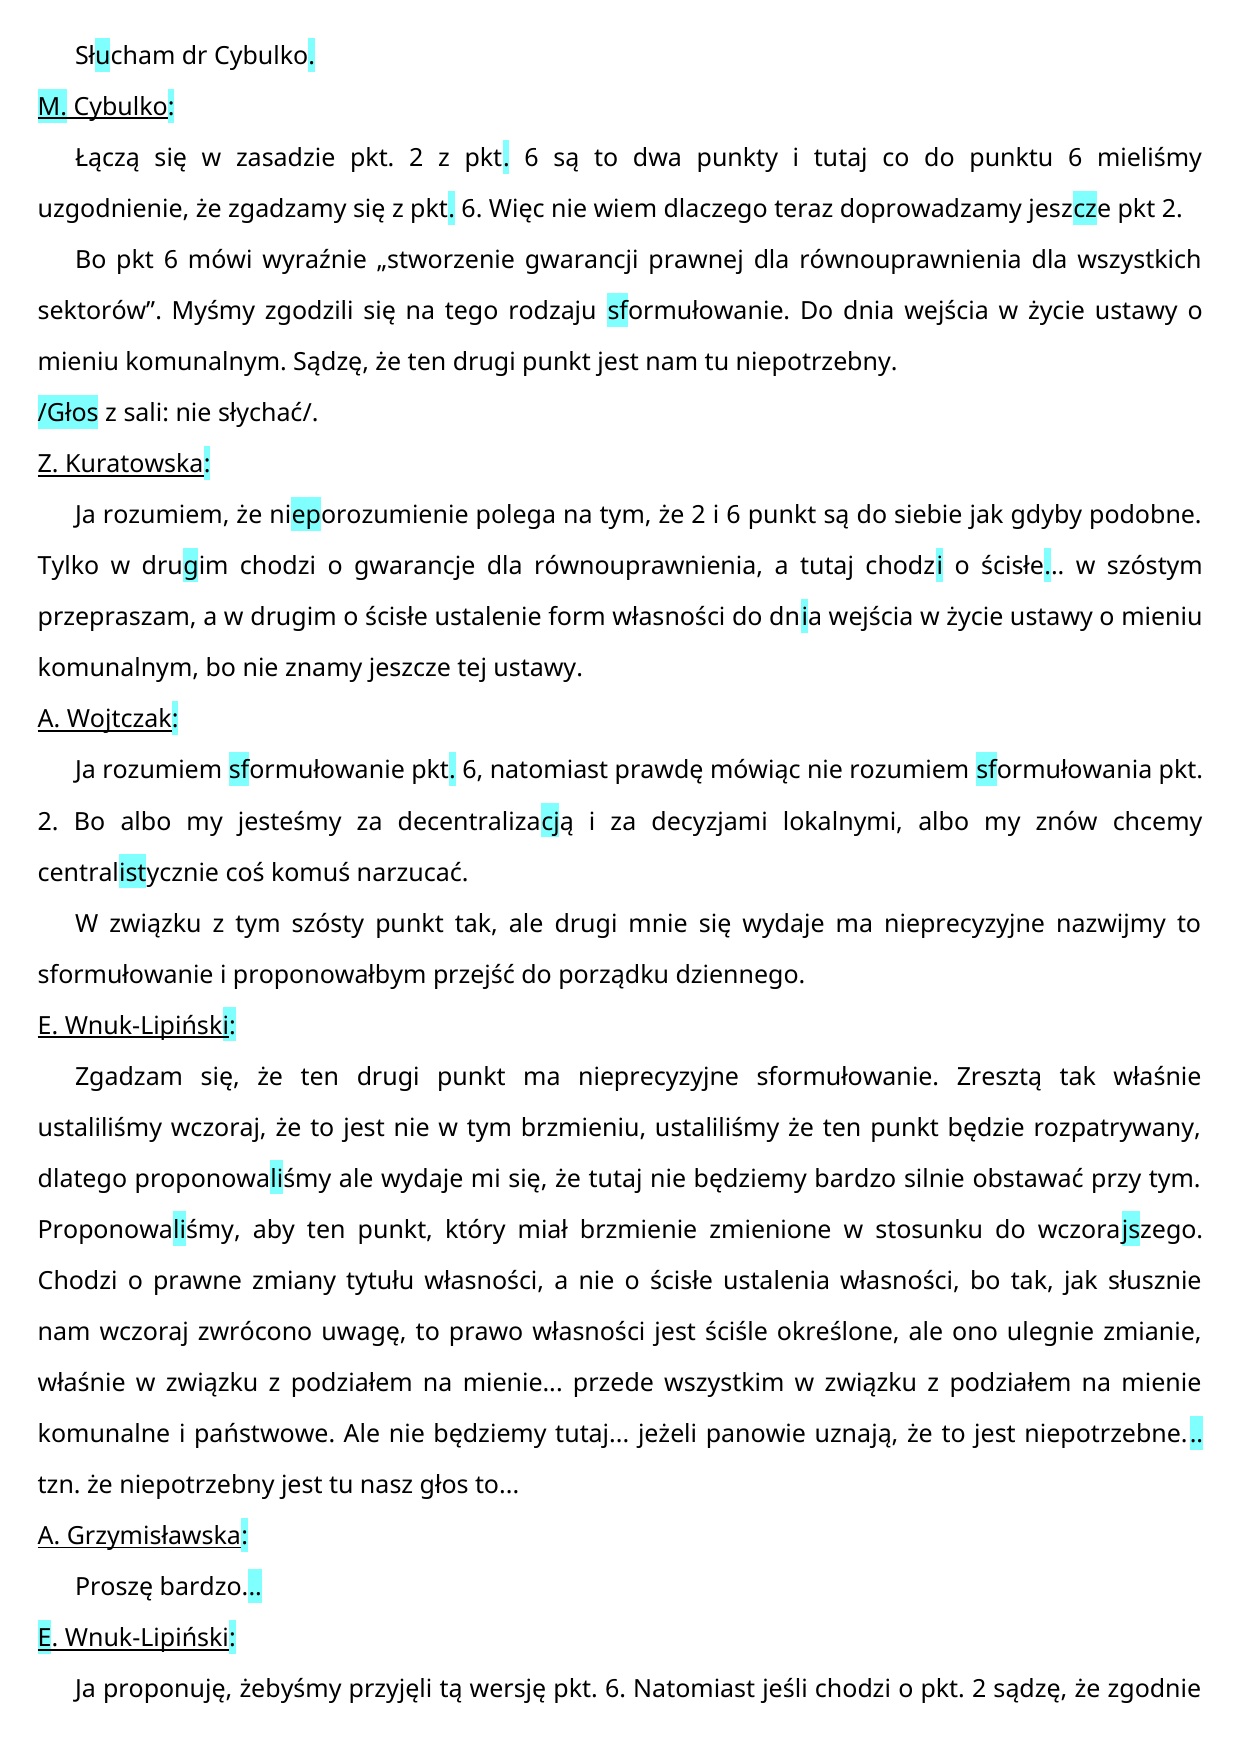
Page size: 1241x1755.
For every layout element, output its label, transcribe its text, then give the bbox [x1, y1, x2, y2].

text Z. Kuratowska: [37, 446, 1203, 480]
text Ja rozumiem sformułowanie pkt. 6, natomiast prawdę mówiąc nie rozumiem sformułowania pkt. 2. Bo albo my jesteśmy za decentralizacją i za decyzjami lokalnymi, albo my znów chcemy centralistycznie coś komuś narzucać. [37, 752, 1203, 888]
text Ja rozumiem, że nieporozumienie polega na tym, że 2 i 6 punkt są do siebie jak gdyby podobne. Tylko w drugim chodzi o gwarancje dla równouprawnienia, a tutaj chodzi o ścisłe... w szóstym przepraszam, a w drugim o ścisłe ustalenie form własności do dnia wejścia w życie ustawy o mieniu komunalnym, bo nie znamy jeszcze tej ustawy. [37, 497, 1203, 684]
text M. Cybulko: [37, 88, 1203, 123]
text /Głos z sali: nie słychać/. [37, 395, 1203, 429]
text Ja proponuję, żebyśmy przyjęli tą wersję pkt. 6. Natomiast jeśli chodzi o pkt. 2 sądzę, że zgodnie [37, 1671, 1203, 1705]
text E. Wnuk-Lipiński: [37, 1620, 1203, 1654]
text A. Grzymisławska: [37, 1518, 1203, 1552]
text Zgadzam się, że ten drugi punkt ma nieprecyzyjne sformułowanie. Zresztą tak właśnie ustaliliśmy wczoraj, że to jest nie w tym brzmieniu, ustaliliśmy że ten punkt będzie rozpatrywany, dlatego proponowaliśmy ale wydaje mi się, że tutaj nie będziemy bardzo silnie obstawać przy tym. Proponowaliśmy, aby ten punkt, który miał brzmienie zmienione w stosunku do wczorajszego. Chodzi o prawne zmiany tytułu własności, a nie o ścisłe ustalenia własności, bo tak, jak słusznie nam wczoraj zwrócono uwagę, to prawo własności jest ściśle określone, ale ono ulegnie zmianie, właśnie w związku z podziałem na mienie... przede wszystkim w związku z podziałem na mienie komunalne i państwowe. Ale nie będziemy tutaj... jeżeli panowie uznają, że to jest niepotrzebne... tzn. że niepotrzebny jest tu nasz głos to... [37, 1058, 1203, 1501]
text A. Wojtczak: [37, 701, 1203, 735]
text Bo pkt 6 mówi wyraźnie „stworzenie gwarancji prawnej dla równouprawnienia dla wszystkich sektorów”. Myśmy zgodzili się na tego rodzaju sformułowanie. Do dnia wejścia w życie ustawy o mieniu komunalnym. Sądzę, że ten drugi punkt jest nam tu niepotrzebny. [37, 242, 1203, 378]
text Łączą się w zasadzie pkt. 2 z pkt. 6 są to dwa punkty i tutaj co do punktu 6 mieliśmy uzgodnienie, że zgadzamy się z pkt. 6. Więc nie wiem dlaczego teraz doprowadzamy jeszcze pkt 2. [37, 139, 1203, 225]
text Słucham dr Cybulko. [37, 37, 1203, 72]
text E. Wnuk-Lipiński: [37, 1007, 1203, 1041]
text Proszę bardzo... [37, 1569, 1203, 1603]
text W związku z tym szósty punkt tak, ale drugi mnie się wydaje ma nieprecyzyjne nazwijmy to sformułowanie i proponowałbym przejść do porządku dziennego. [37, 905, 1203, 990]
